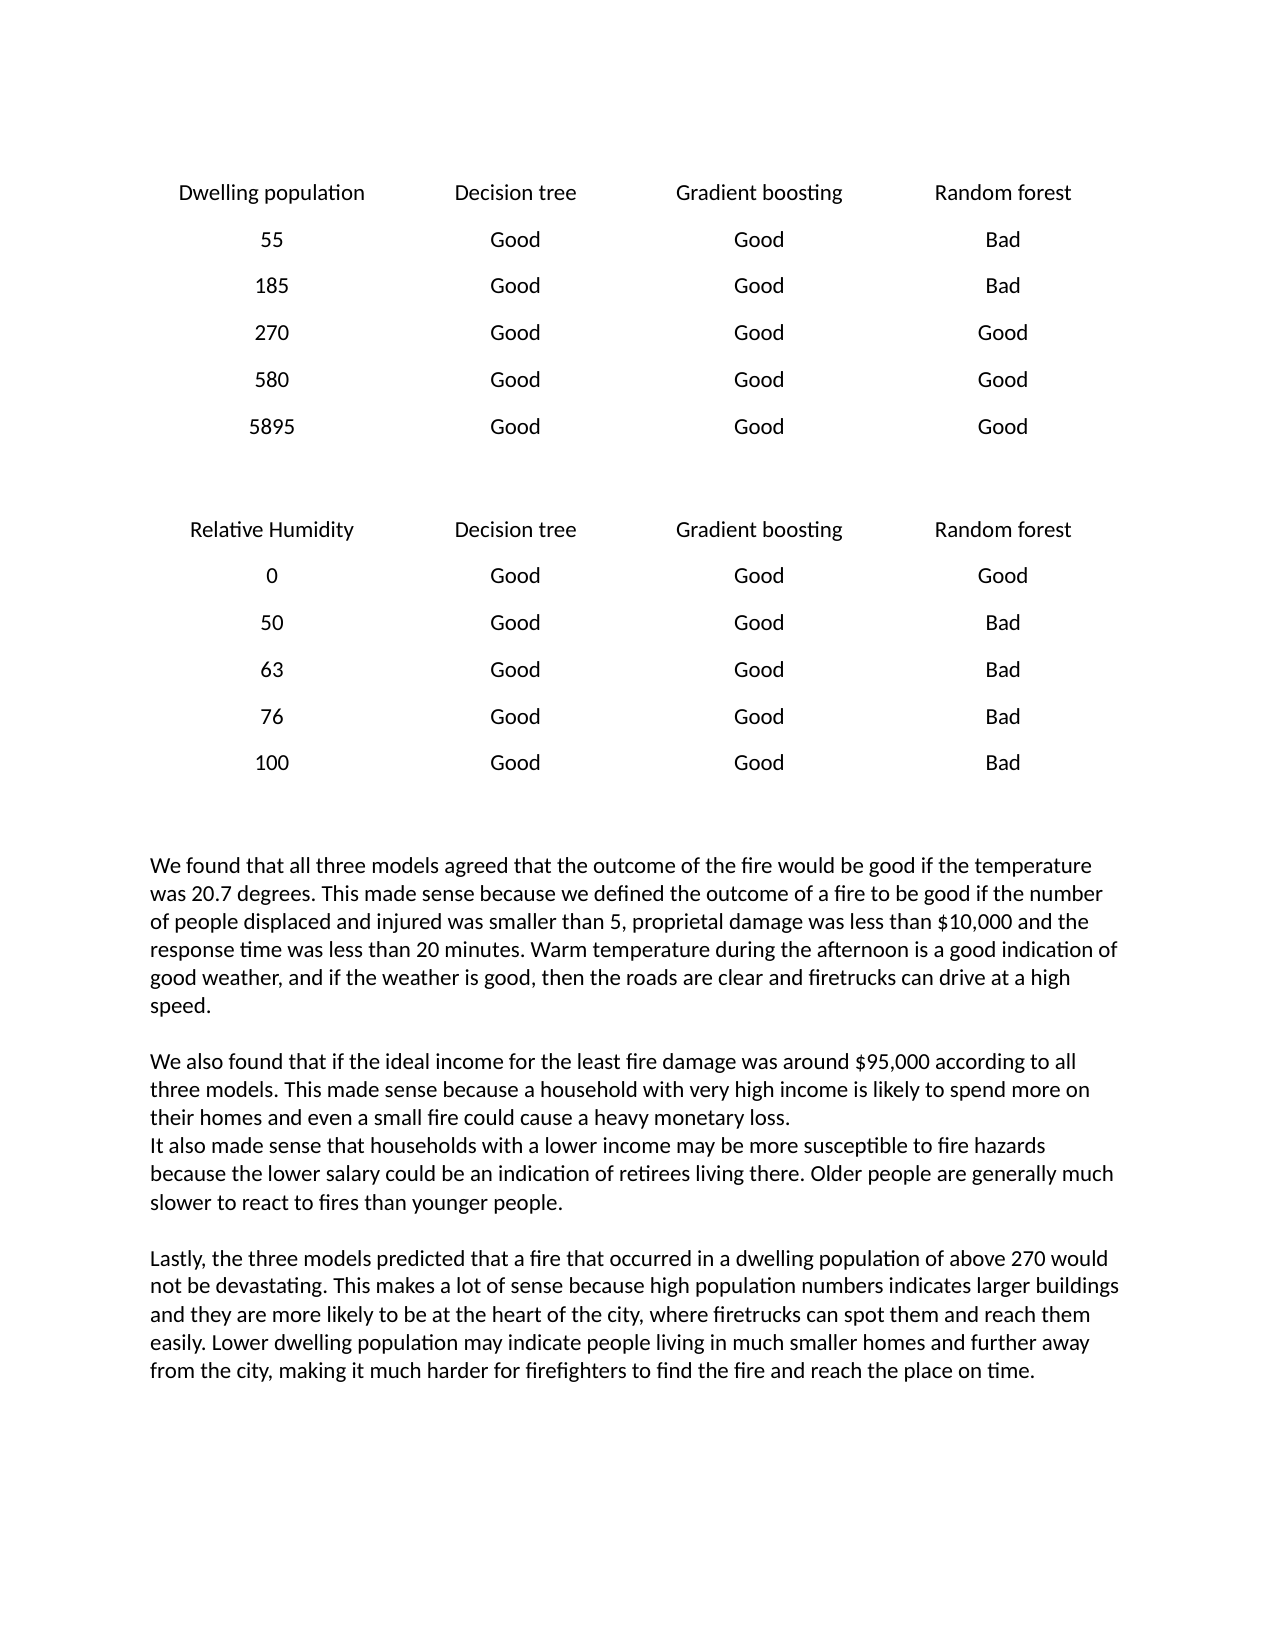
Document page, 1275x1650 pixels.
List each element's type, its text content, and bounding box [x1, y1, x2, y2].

table_cell Good [394, 655, 637, 702]
table_cell Good [638, 365, 881, 412]
table_cell Good [638, 561, 881, 608]
table_cell Good [394, 318, 637, 365]
table_cell Good [394, 365, 637, 412]
table_cell Good [638, 272, 881, 318]
table_cell Good [638, 225, 881, 272]
table_cell Good [638, 702, 881, 748]
table_cell Good [881, 365, 1125, 412]
table_cell 55 [150, 225, 394, 272]
table_cell 5895 [150, 412, 394, 459]
table_cell Bad [881, 225, 1125, 272]
table_cell Good [881, 318, 1125, 365]
table_cell Good [638, 318, 881, 365]
table_cell Good [638, 749, 881, 795]
table_cell 50 [150, 608, 394, 655]
table_cell Bad [881, 749, 1125, 795]
table_cell Bad [881, 272, 1125, 318]
table_header Relative Humidity [150, 515, 394, 561]
table_cell 76 [150, 702, 394, 748]
table_cell Good [394, 225, 637, 272]
table_cell 100 [150, 749, 394, 795]
table_cell Good [394, 608, 637, 655]
text Lastly, the three models predicted that a fire that occurred in a dwelling population of above 270 would not be devastating. This makes a lot of sense because high population numbers indicates larger buildings and they are more likely to be at the heart of the city, where firetrucks can spot them and reach them easily. Lower dwelling population may indicate people living in much smaller homes and further away from the city, making it much harder for firefighters to find the fire and reach the place on time. [150, 1244, 1125, 1384]
table_cell Good [394, 561, 637, 608]
text It also made sense that households with a lower income may be more susceptible to fire hazards because the lower salary could be an indication of retirees living there. Older people are generally much slower to react to fires than younger people. [150, 1132, 1125, 1216]
table_cell 580 [150, 365, 394, 412]
table_header Random forest [881, 515, 1125, 561]
text We also found that if the ideal income for the least fire damage was around $95,000 according to all three models. This made sense because a household with very high income is likely to spend more on their homes and even a small fire could cause a heavy monetary loss. [150, 1047, 1125, 1132]
table_cell 0 [150, 561, 394, 608]
table_cell Good [394, 412, 637, 459]
table_header Dwelling population [150, 178, 394, 225]
table_cell Good [881, 412, 1125, 459]
table_header Random forest [881, 178, 1125, 225]
table_cell 63 [150, 655, 394, 702]
text We found that all three models agreed that the outcome of the fire would be good if the temperature was 20.7 degrees. This made sense because we defined the outcome of a fire to be good if the number of people displaced and injured was smaller than 5, proprietal damage was less than $10,000 and the response time was less than 20 minutes. Warm temperature during the afternoon is a good indication of good weather, and if the weather is good, then the roads are clear and firetrucks can drive at a high speed. [150, 851, 1125, 1019]
table_header Gradient boosting [638, 178, 881, 225]
table_header Gradient boosting [638, 515, 881, 561]
table_cell 185 [150, 272, 394, 318]
table_header Decision tree [394, 515, 637, 561]
table_cell Good [394, 749, 637, 795]
table_cell Good [638, 608, 881, 655]
table_cell Bad [881, 655, 1125, 702]
table_cell Bad [881, 702, 1125, 748]
table_cell Good [394, 272, 637, 318]
table_cell Bad [881, 608, 1125, 655]
table_header Decision tree [394, 178, 637, 225]
table_cell Good [638, 412, 881, 459]
table_cell 270 [150, 318, 394, 365]
table_cell Good [394, 702, 637, 748]
table_cell Good [881, 561, 1125, 608]
table_cell Good [638, 655, 881, 702]
